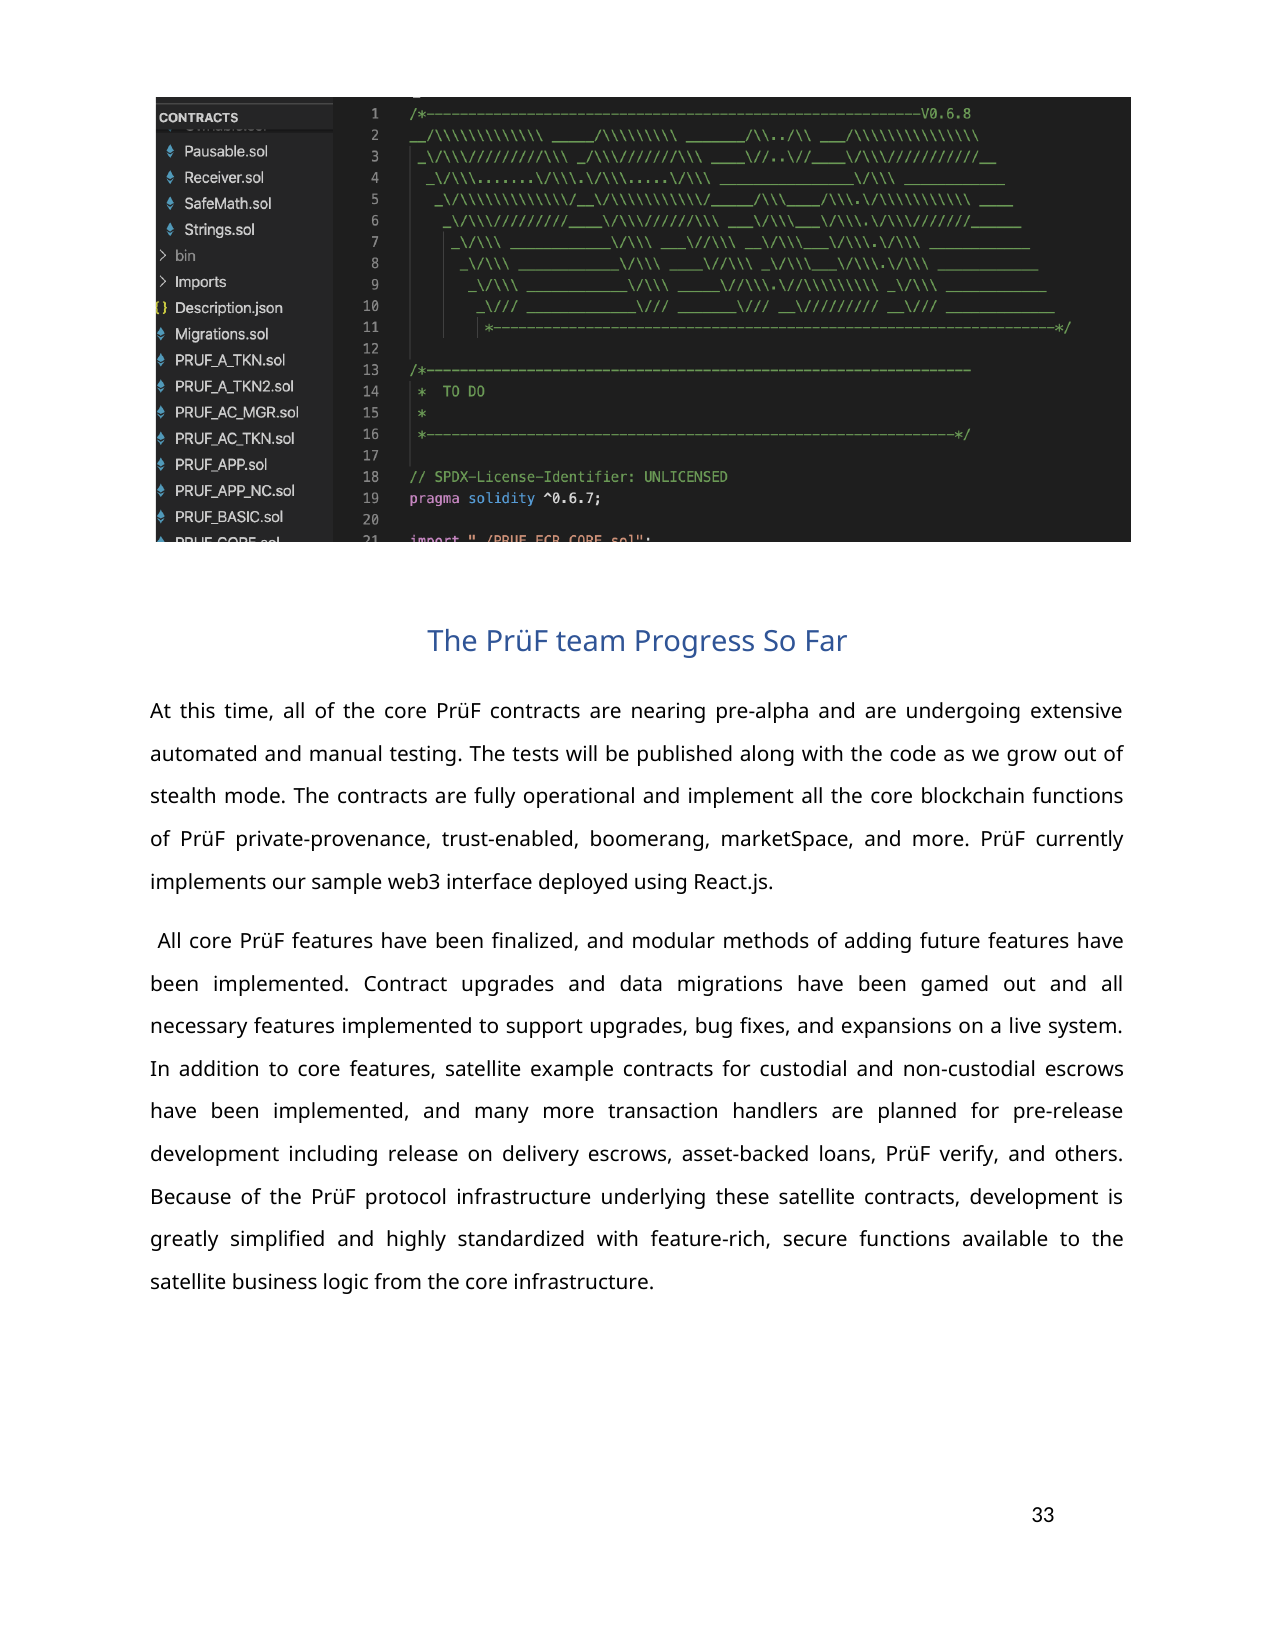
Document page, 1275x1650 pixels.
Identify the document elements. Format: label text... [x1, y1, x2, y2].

text At this time, all of the core PrüF contracts are nearing pre-alpha and are undergoing extensive automated and manual testing. The tests will be published along with the code as we grow out of stealth mode. The contracts are fully operational and implement all the core blockchain functions of PrüF private-provenance, trust-enabled, boomerang, marketSpace, and more. PrüF currently implements our sample web3 interface deployed using React.js. [150, 696, 1125, 895]
picture [155, 97, 1131, 542]
text All core PrüF features have been finalized, and modular methods of adding future features have been implemented. Contract upgrades and data migrations have been gamed out and all necessary features implemented to support upgrades, bug fixes, and expansions on a live system. In addition to core features, satellite example contracts for custodial and non-custodial escrows have been implemented, and many more transaction handlers are planned for pre-release development including release on delivery escrows, asset-backed loans, PrüF verify, and others. Because of the PrüF protocol infrastructure underlying these satellite contracts, development is greatly simplified and highly standardized with feature-rich, secure functions available to the satellite business logic from the core infrastructure. [150, 926, 1125, 1295]
text The PrüF team Progress So Far [150, 620, 1125, 660]
